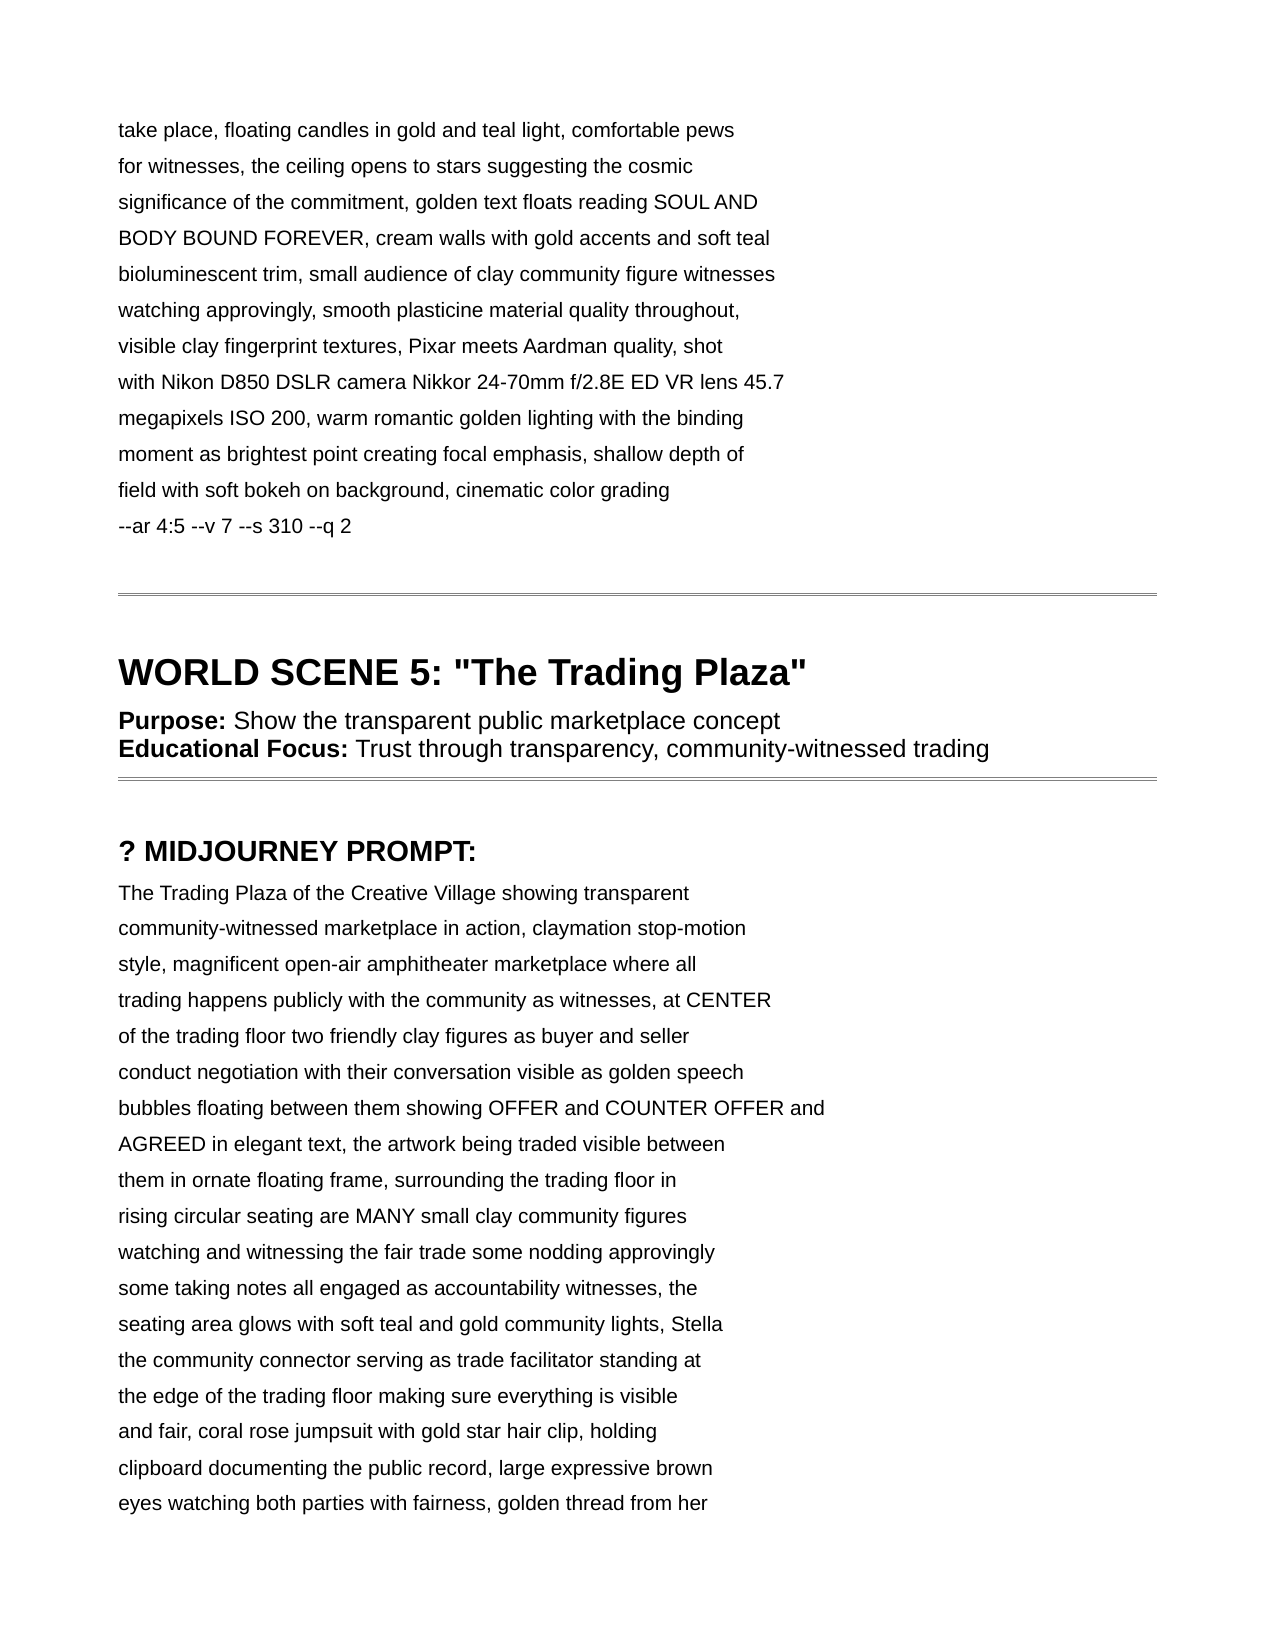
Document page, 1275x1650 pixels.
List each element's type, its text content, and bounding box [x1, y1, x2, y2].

text seating area glows with soft teal and gold community lights, Stella [118, 1312, 1157, 1336]
text them in ornate floating frame, surrounding the trading floor in [118, 1168, 1157, 1192]
text --ar 4:5 --v 7 --s 310 --q 2 [118, 513, 1157, 537]
text BODY BOUND FOREVER, cream walls with gold accents and soft teal [118, 226, 1157, 250]
text and fair, coral rose jumpsuit with gold star hair clip, holding [118, 1419, 1157, 1443]
text for witnesses, the ceiling opens to stars suggesting the cosmic [118, 154, 1157, 178]
subtitle ? MIDJOURNEY PROMPT: [118, 834, 1157, 868]
text field with soft bokeh on background, cinematic color grading [118, 477, 1157, 501]
text megapixels ISO 200, warm romantic golden lighting with the binding [118, 406, 1157, 429]
text watching approvingly, smooth plasticine material quality throughout, [118, 298, 1157, 322]
text The Trading Plaza of the Creative Village showing transparent [118, 880, 1157, 904]
text take place, floating candles in gold and teal light, comfortable pews [118, 118, 1157, 142]
text some taking notes all engaged as accountability witnesses, the [118, 1276, 1157, 1299]
text watching and witnessing the fair trade some nodding approvingly [118, 1240, 1157, 1264]
text community-witnessed marketplace in action, claymation stop-motion [118, 916, 1157, 940]
text trading happens publicly with the community as witnesses, at CENTER [118, 988, 1157, 1012]
text the community connector serving as trade facilitator standing at [118, 1347, 1157, 1371]
text clipboard documenting the public record, large expressive brown [118, 1455, 1157, 1479]
text bubbles floating between them showing OFFER and COUNTER OFFER and [118, 1096, 1157, 1120]
subtitle WORLD SCENE 5: "The Trading Plaza" [118, 650, 1157, 693]
text significance of the commitment, golden text floats reading SOUL AND [118, 190, 1157, 214]
text Purpose: Show the transparent public marketplace concept [118, 706, 1157, 734]
text bioluminescent trim, small audience of clay community figure witnesses [118, 262, 1157, 286]
text of the trading floor two friendly clay figures as buyer and seller [118, 1024, 1157, 1048]
text eyes watching both parties with fairness, golden thread from her [118, 1491, 1157, 1515]
text style, magnificent open-air amphitheater marketplace where all [118, 952, 1157, 976]
text with Nikon D850 DSLR camera Nikkor 24-70mm f/2.8E ED VR lens 45.7 [118, 370, 1157, 394]
text the edge of the trading floor making sure everything is visible [118, 1383, 1157, 1407]
text visible clay fingerprint textures, Pixar meets Aardman quality, shot [118, 334, 1157, 358]
text conduct negotiation with their conversation visible as golden speech [118, 1060, 1157, 1084]
text moment as brightest point creating focal emphasis, shallow depth of [118, 442, 1157, 466]
text Educational Focus: Trust through transparency, community-witnessed trading [118, 734, 1157, 763]
text AGREED in elegant text, the artwork being traded visible between [118, 1132, 1157, 1156]
text rising circular seating are MANY small clay community figures [118, 1204, 1157, 1228]
